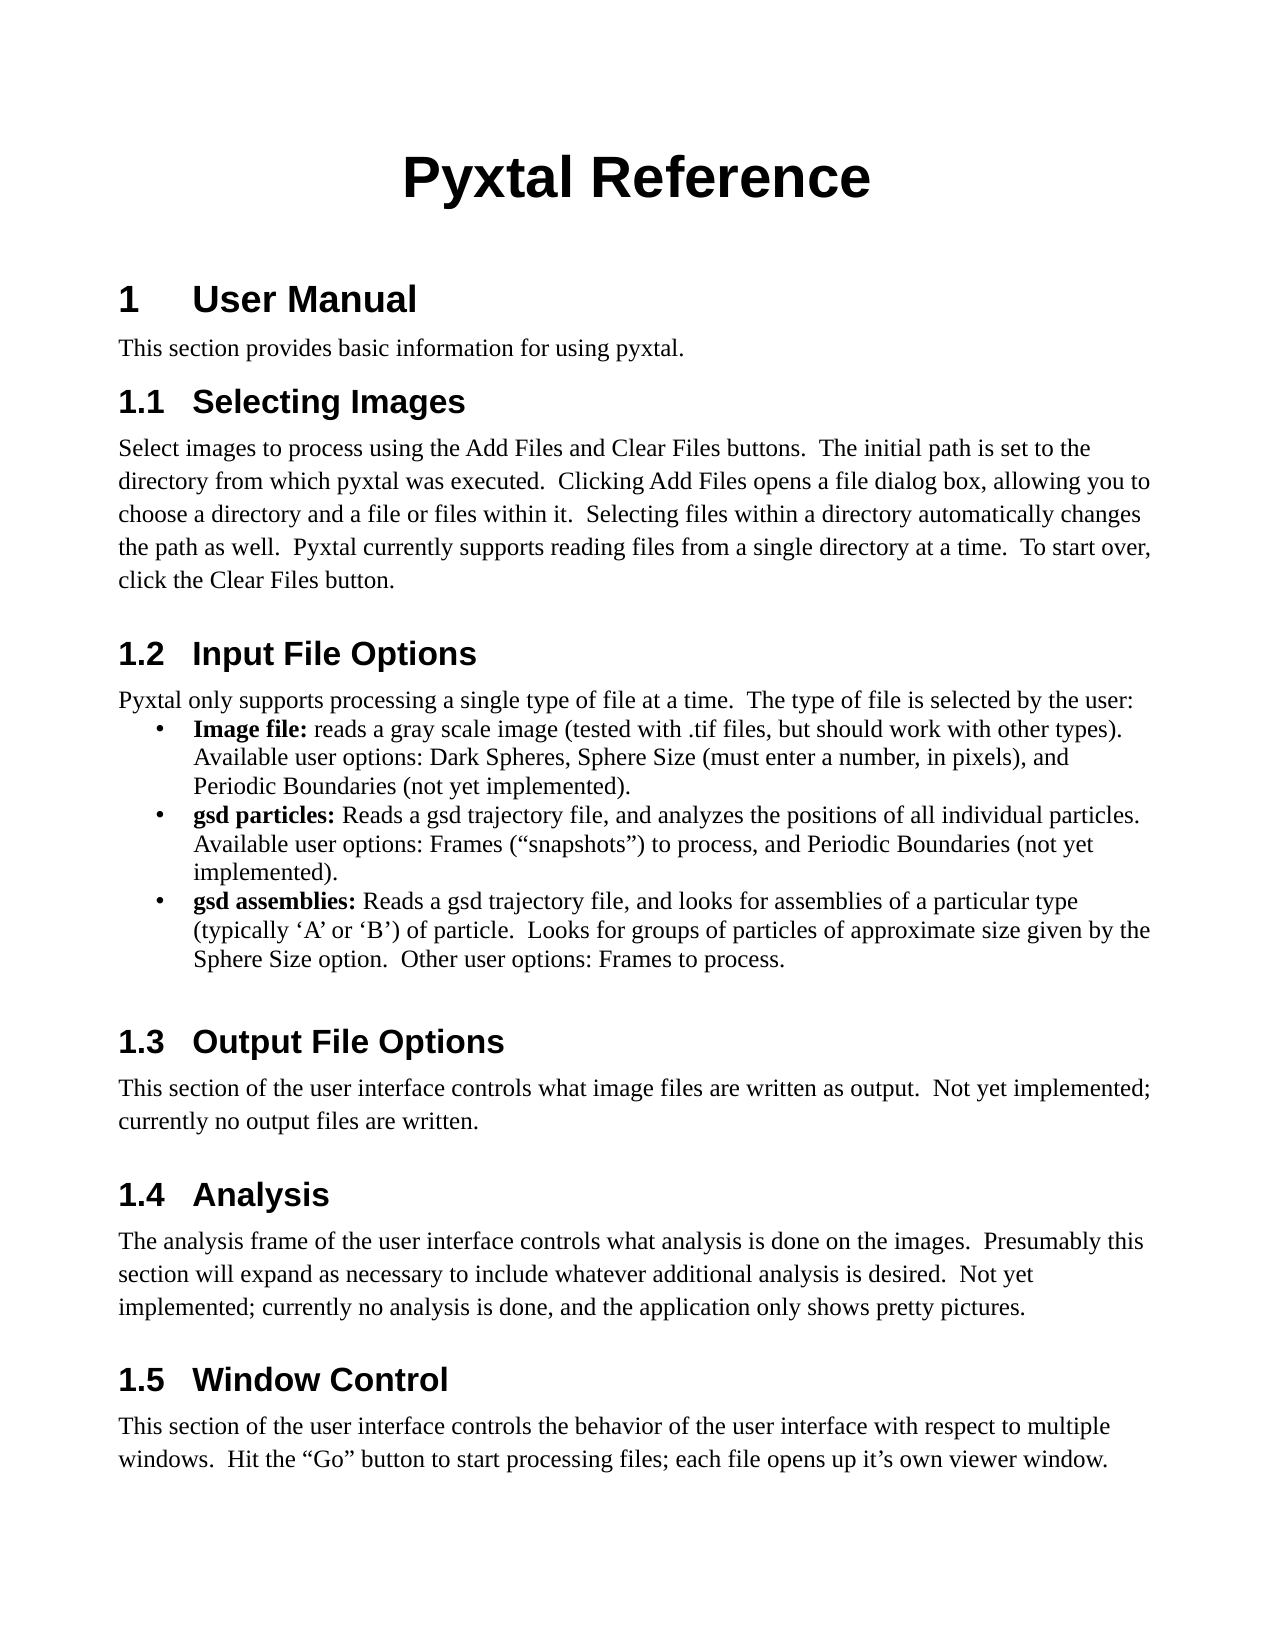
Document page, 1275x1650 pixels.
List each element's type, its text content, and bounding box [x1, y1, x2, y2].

list gsd particles: Reads a gsd trajectory file, and analyzes the positions of all individual particles. Available user options: Frames (“snapshots”) to process, and Periodic Boundaries (not yet implemented). [156, 800, 1157, 886]
text This section provides basic information for using pyxtal. [118, 333, 1157, 361]
text The analysis frame of the user interface controls what analysis is done on the images. Presumably this section will expand as necessary to include whatever additional analysis is desired. Not yet implemented; currently no analysis is done, and the application only shows pretty pictures. [118, 1226, 1157, 1321]
subtitle User Manual [118, 276, 1157, 320]
text Select images to process using the Add Files and Clear Files buttons. The initial path is set to the directory from which pyxtal was executed. Clicking Add Files opens a file dialog box, allowing you to choose a directory and a file or files within it. Selecting files within a directory automatically changes the path as well. Pyxtal currently supports reading files from a single directory at a time. To start over, click the Clear Files button. [118, 433, 1157, 594]
subtitle Window Control [118, 1360, 1157, 1399]
text Pyxtal only supports processing a single type of file at a time. The type of file is selected by the user: [118, 685, 1157, 714]
subtitle Output File Options [118, 1022, 1157, 1061]
subtitle Input File Options [118, 634, 1157, 672]
subtitle Selecting Images [118, 382, 1157, 421]
list Image file: reads a gray scale image (tested with .tif files, but should work with other types). Available user options: Dark Spheres, Sphere Size (must enter a number, in pixels), and Periodic Boundaries (not yet implemented). [156, 714, 1157, 800]
title Pyxtal Reference [118, 143, 1157, 210]
subtitle Analysis [118, 1175, 1157, 1213]
text This section of the user interface controls what image files are written as output. Not yet implemented; currently no output files are written. [118, 1073, 1157, 1135]
text This section of the user interface controls the behavior of the user interface with respect to multiple windows. Hit the “Go” button to start processing files; each file opens up it’s own viewer window. [118, 1411, 1157, 1473]
list gsd assemblies: Reads a gsd trajectory file, and looks for assemblies of a particular type (typically ‘A’ or ‘B’) of particle. Looks for groups of particles of approximate size given by the Sphere Size option. Other user options: Frames to process. [156, 886, 1157, 972]
